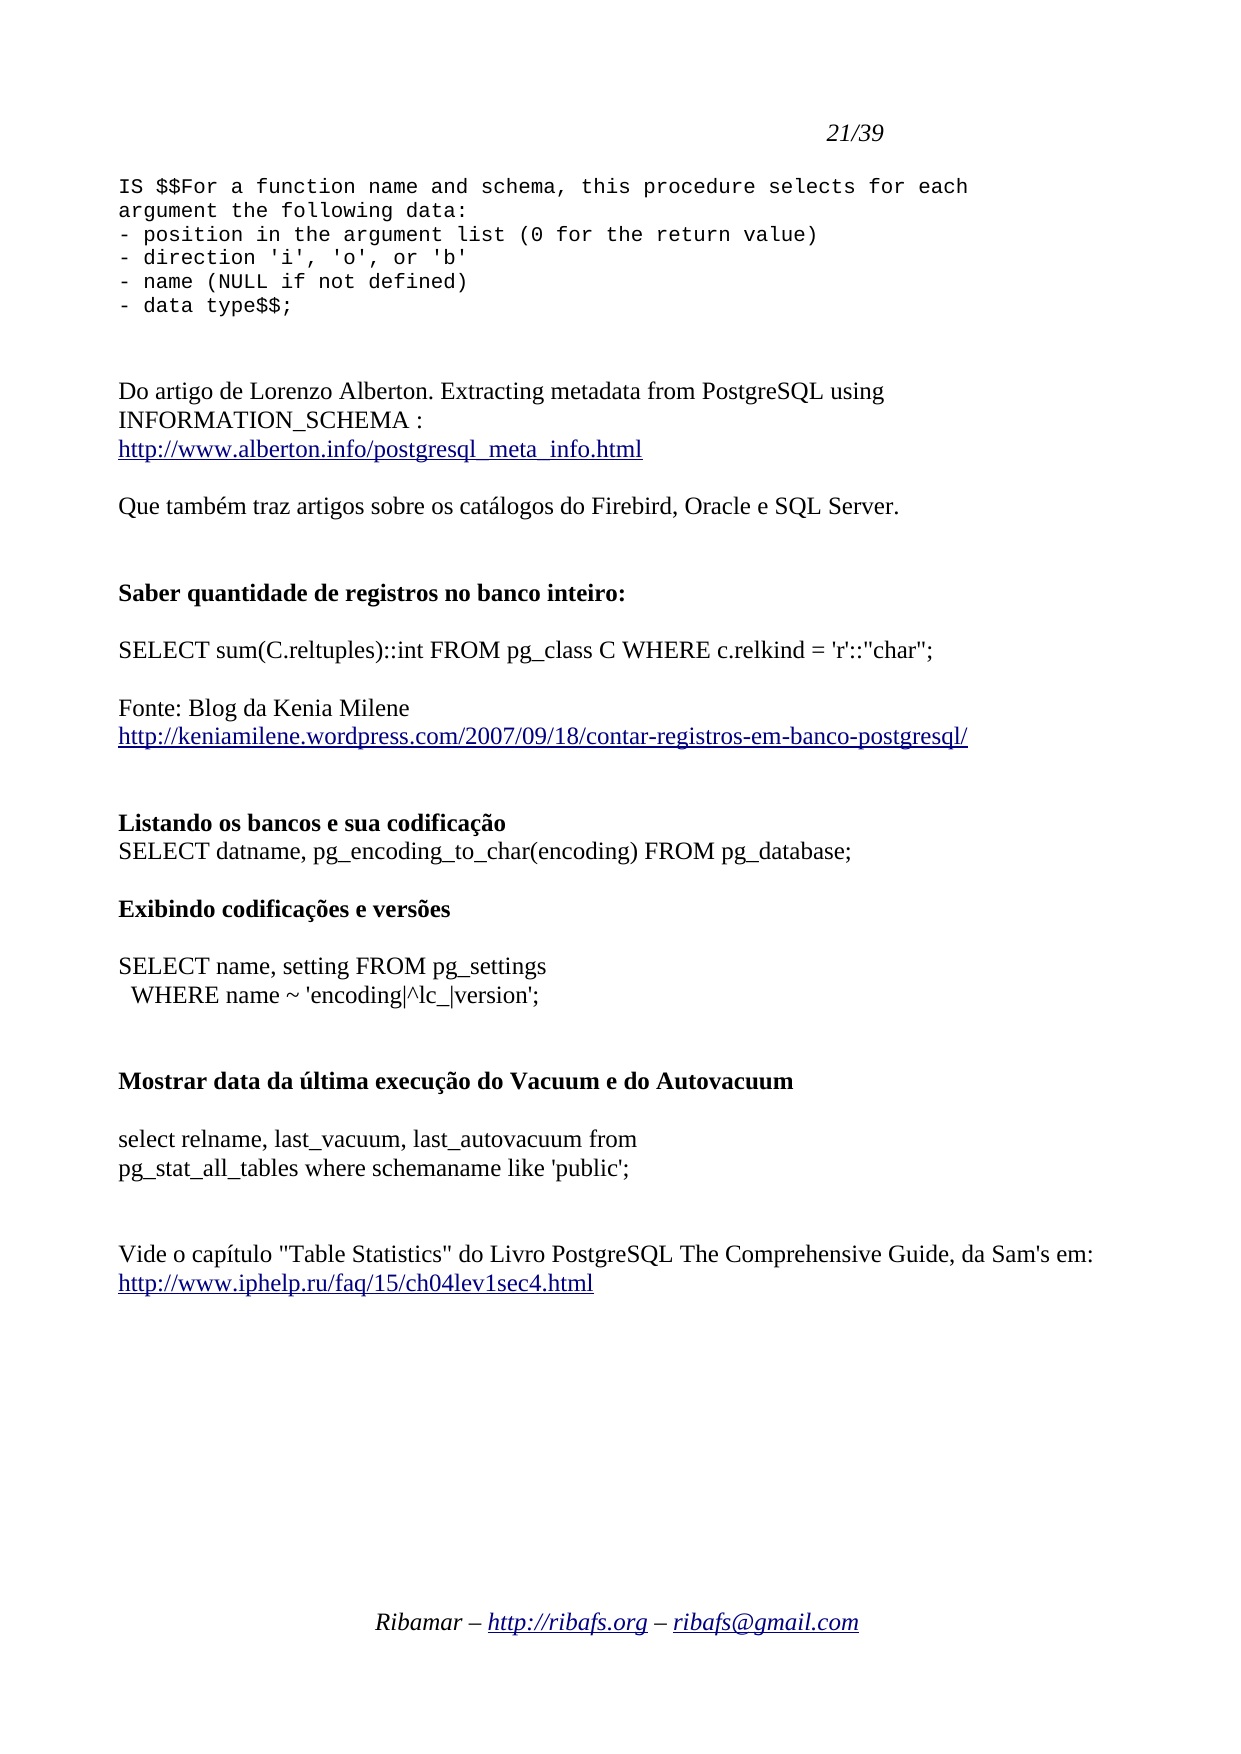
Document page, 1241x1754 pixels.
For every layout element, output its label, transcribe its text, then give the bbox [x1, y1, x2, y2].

text SELECT name, setting FROM pg_settings WHERE name ~ 'encoding|^lc_|version'; [118, 951, 1122, 1009]
text - position in the argument list (0 for the return value) [118, 224, 1122, 247]
text pg_stat_all_tables where schemaname like 'public'; [118, 1153, 1122, 1181]
text Que também traz artigos sobre os catálogos do Firebird, Oracle e SQL Server. [118, 491, 1122, 520]
text Fonte: Blog da Kenia Milene [118, 664, 1122, 721]
text Mostrar data da última execução do Vacuum e do Autovacuum [118, 1066, 1122, 1095]
text select relname, last_vacuum, last_autovacuum from [118, 1124, 1122, 1153]
text argument the following data: [118, 200, 1122, 224]
text - name (NULL if not defined) [118, 271, 1122, 294]
text - data type$$; [118, 294, 1122, 318]
text Listando os bancos e sua codificação [118, 779, 1122, 836]
text SELECT datname, pg_encoding_to_char(encoding) FROM pg_database; [118, 836, 1122, 865]
text Do artigo de Lorenzo Alberton. Extracting metadata from PostgreSQL using INFORMATION_SCHEMA : [118, 376, 1122, 434]
text SELECT sum(C.reltuples)::int FROM pg_class C WHERE c.relkind = 'r'::"char"; [118, 606, 1122, 664]
text Exibindo codificações e versões [118, 894, 1122, 923]
text IS $$For a function name and schema, this procedure selects for each [118, 176, 1122, 200]
text http://www.alberton.info/postgresql_meta_info.html [118, 434, 1122, 463]
text - direction 'i', 'o', or 'b' [118, 247, 1122, 271]
text Vide o capítulo "Table Statistics" do Livro PostgreSQL The Comprehensive Guide, da Sam's em: http://www.iphelp.ru/faq/15/ch04lev1sec4.html [118, 1239, 1122, 1296]
text Saber quantidade de registros no banco inteiro: [118, 578, 1122, 606]
text http://keniamilene.wordpress.com/2007/09/18/contar-registros-em-banco-postgresql/ [118, 721, 1122, 750]
